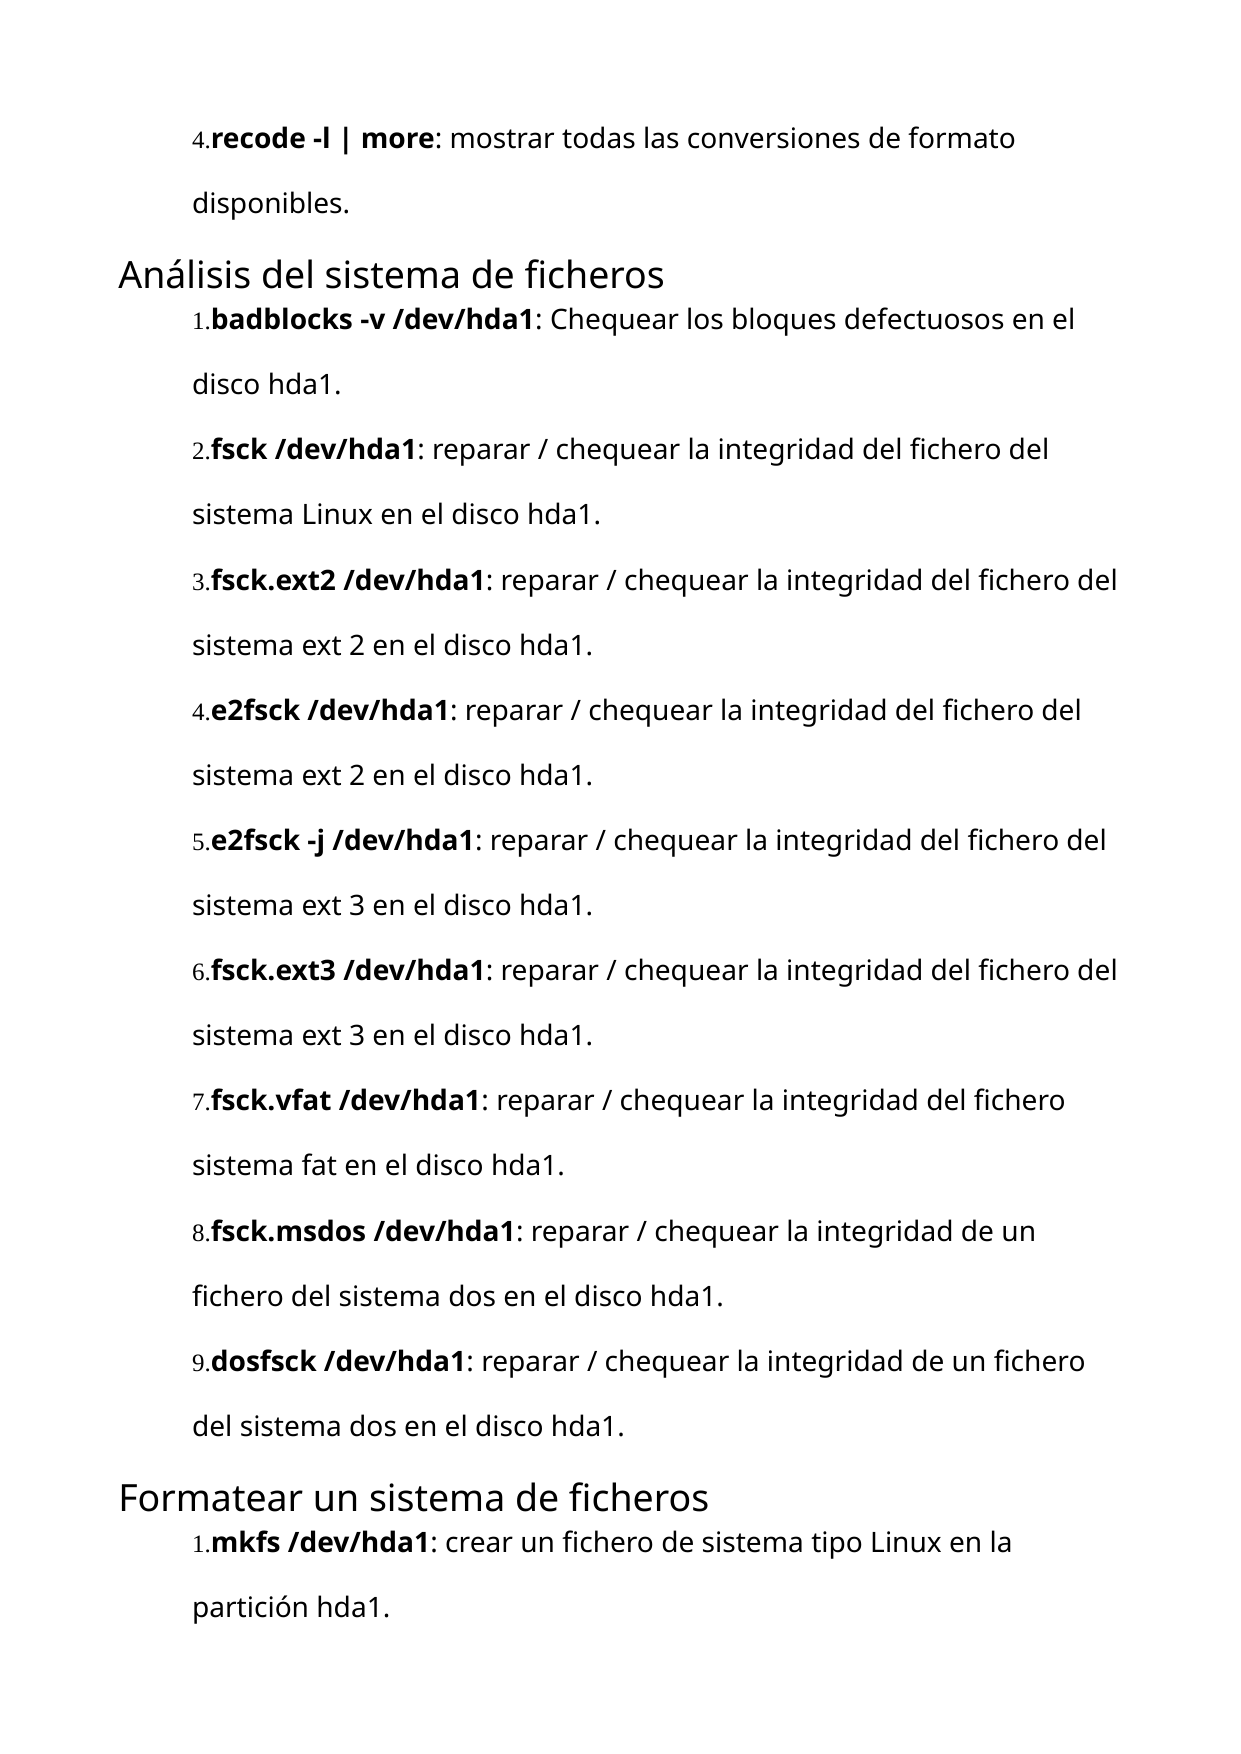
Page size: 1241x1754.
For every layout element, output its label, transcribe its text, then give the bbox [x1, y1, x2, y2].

list fsck /dev/hda1: reparar / chequear la integridad del fichero del sistema Linux en el disco hda1. [118, 429, 1122, 533]
list recode -l | more: mostrar todas las conversiones de formato disponibles. [118, 118, 1122, 222]
subtitle Análisis del sistema de ficheros [118, 248, 1122, 299]
list fsck.msdos /dev/hda1: reparar / chequear la integridad de un fichero del sistema dos en el disco hda1. [118, 1211, 1122, 1314]
list fsck.vfat /dev/hda1: reparar / chequear la integridad del fichero sistema fat en el disco hda1. [118, 1081, 1122, 1184]
list dosfsck /dev/hda1: reparar / chequear la integridad de un fichero del sistema dos en el disco hda1. [118, 1341, 1122, 1444]
list fsck.ext2 /dev/hda1: reparar / chequear la integridad del fichero del sistema ext 2 en el disco hda1. [118, 560, 1122, 663]
list mkfs /dev/hda1: crear un fichero de sistema tipo Linux en la partición hda1. [118, 1522, 1122, 1626]
list e2fsck /dev/hda1: reparar / chequear la integridad del fichero del sistema ext 2 en el disco hda1. [118, 690, 1122, 793]
list fsck.ext3 /dev/hda1: reparar / chequear la integridad del fichero del sistema ext 3 en el disco hda1. [118, 950, 1122, 1054]
list e2fsck -j /dev/hda1: reparar / chequear la integridad del fichero del sistema ext 3 en el disco hda1. [118, 820, 1122, 924]
subtitle Formatear un sistema de ficheros [118, 1471, 1122, 1522]
list badblocks -v /dev/hda1: Chequear los bloques defectuosos en el disco hda1. [118, 299, 1122, 403]
